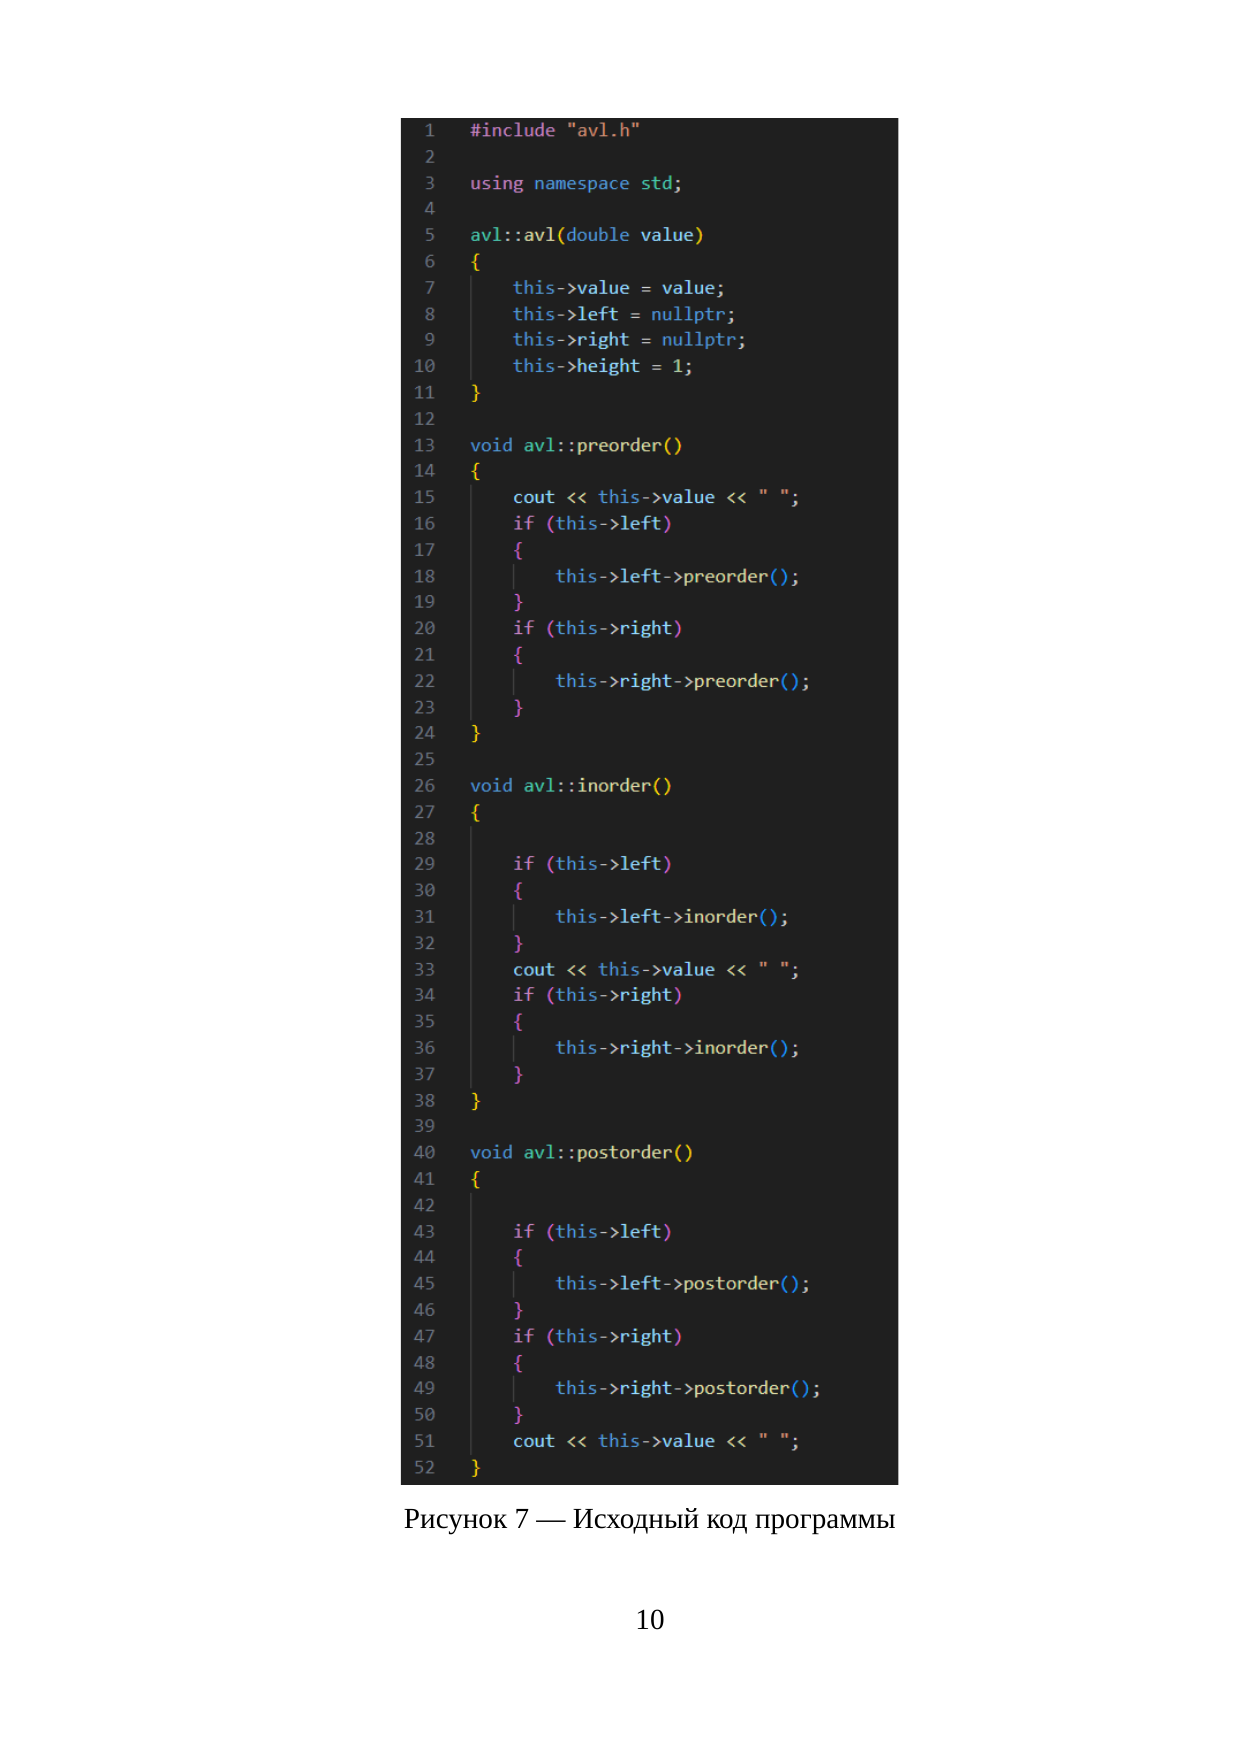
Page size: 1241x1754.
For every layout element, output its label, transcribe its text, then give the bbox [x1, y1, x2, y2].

picture [400, 118, 899, 1485]
text Рисунок 7 — Исходный код программы [148, 118, 1152, 1535]
